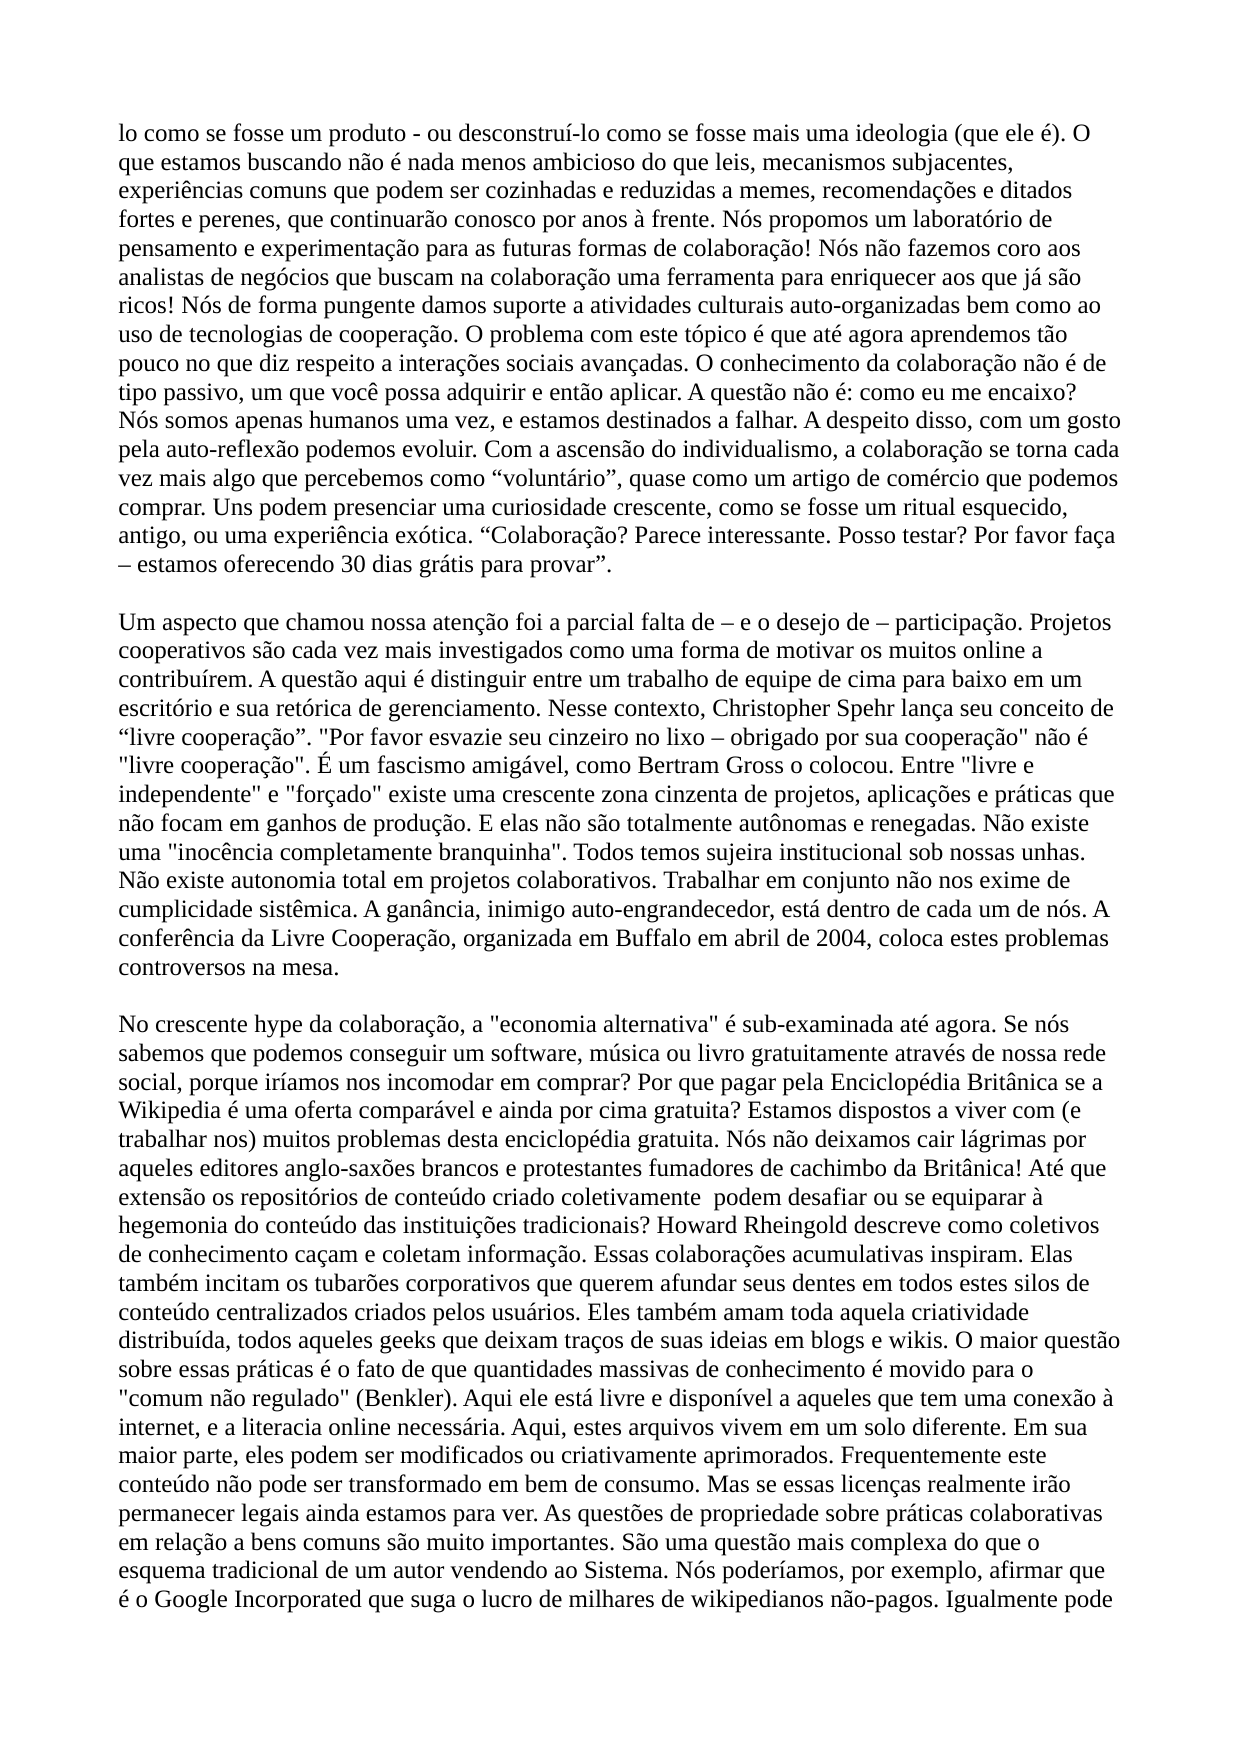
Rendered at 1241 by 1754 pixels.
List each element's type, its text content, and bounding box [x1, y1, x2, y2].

text lo como se fosse um produto - ou desconstruí-lo como se fosse mais uma ideologia (que ele é). O que estamos buscando não é nada menos ambicioso do que leis, mecanismos subjacentes, experiências comuns que podem ser cozinhadas e reduzidas a memes, recomendações e ditados fortes e perenes, que continuarão conosco por anos à frente. Nós propomos um laboratório de pensamento e experimentação para as futuras formas de colaboração! Nós não fazemos coro aos analistas de negócios que buscam na colaboração uma ferramenta para enriquecer aos que já são ricos! Nós de forma pungente damos suporte a atividades culturais auto-organizadas bem como ao uso de tecnologias de cooperação. O problema com este tópico é que até agora aprendemos tão pouco no que diz respeito a interações sociais avançadas. O conhecimento da colaboração não é de tipo passivo, um que você possa adquirir e então aplicar. A questão não é: como eu me encaixo? Nós somos apenas humanos uma vez, e estamos destinados a falhar. A despeito disso, com um gosto pela auto-reflexão podemos evoluir. Com a ascensão do individualismo, a colaboração se torna cada vez mais algo que percebemos como “voluntário”, quase como um artigo de comércio que podemos comprar. Uns podem presenciar uma curiosidade crescente, como se fosse um ritual esquecido, antigo, ou uma experiência exótica. “Colaboração? Parece interessante. Posso testar? Por favor faça – estamos oferecendo 30 dias grátis para provar”. [118, 118, 1122, 578]
text Um aspecto que chamou nossa atenção foi a parcial falta de – e o desejo de – participação. Projetos cooperativos são cada vez mais investigados como uma forma de motivar os muitos online a contribuírem. A questão aqui é distinguir entre um trabalho de equipe de cima para baixo em um escritório e sua retórica de gerenciamento. Nesse contexto, Christopher Spehr lança seu conceito de “livre cooperação”. "Por favor esvazie seu cinzeiro no lixo – obrigado por sua cooperação" não é "livre cooperação". É um fascismo amigável, como Bertram Gross o colocou. Entre "livre e independente" e "forçado" existe uma crescente zona cinzenta de projetos, aplicações e práticas que não focam em ganhos de produção. E elas não são totalmente autônomas e renegadas. Não existe uma "inocência completamente branquinha". Todos temos sujeira institucional sob nossas unhas. Não existe autonomia total em projetos colaborativos. Trabalhar em conjunto não nos exime de cumplicidade sistêmica. A ganância, inimigo auto-engrandecedor, está dentro de cada um de nós. A conferência da Livre Cooperação, organizada em Buffalo em abril de 2004, coloca estes problemas controversos na mesa. [118, 607, 1122, 981]
text No crescente hype da colaboração, a "economia alternativa" é sub-examinada até agora. Se nós sabemos que podemos conseguir um software, música ou livro gratuitamente através de nossa rede social, porque iríamos nos incomodar em comprar? Por que pagar pela Enciclopédia Britânica se a Wikipedia é uma oferta comparável e ainda por cima gratuita? Estamos dispostos a viver com (e trabalhar nos) muitos problemas desta enciclopédia gratuita. Nós não deixamos cair lágrimas por aqueles editores anglo-saxões brancos e protestantes fumadores de cachimbo da Britânica! Até que extensão os repositórios de conteúdo criado coletivamente podem desafiar ou se equiparar à hegemonia do conteúdo das instituições tradicionais? Howard Rheingold descreve como coletivos de conhecimento caçam e coletam informação. Essas colaborações acumulativas inspiram. Elas também incitam os tubarões corporativos que querem afundar seus dentes em todos estes silos de conteúdo centralizados criados pelos usuários. Eles também amam toda aquela criatividade distribuída, todos aqueles geeks que deixam traços de suas ideias em blogs e wikis. O maior questão sobre essas práticas é o fato de que quantidades massivas de conhecimento é movido para o "comum não regulado" (Benkler). Aqui ele está livre e disponível a aqueles que tem uma conexão à internet, e a literacia online necessária. Aqui, estes arquivos vivem em um solo diferente. Em sua maior parte, eles podem ser modificados ou criativamente aprimorados. Frequentemente este conteúdo não pode ser transformado em bem de consumo. Mas se essas licenças realmente irão permanecer legais ainda estamos para ver. As questões de propriedade sobre práticas colaborativas em relação a bens comuns são muito importantes. São uma questão mais complexa do que o esquema tradicional de um autor vendendo ao Sistema. Nós poderíamos, por exemplo, afirmar que é o Google Incorporated que suga o lucro de milhares de wikipedianos não-pagos. Igualmente pode [118, 1009, 1122, 1613]
